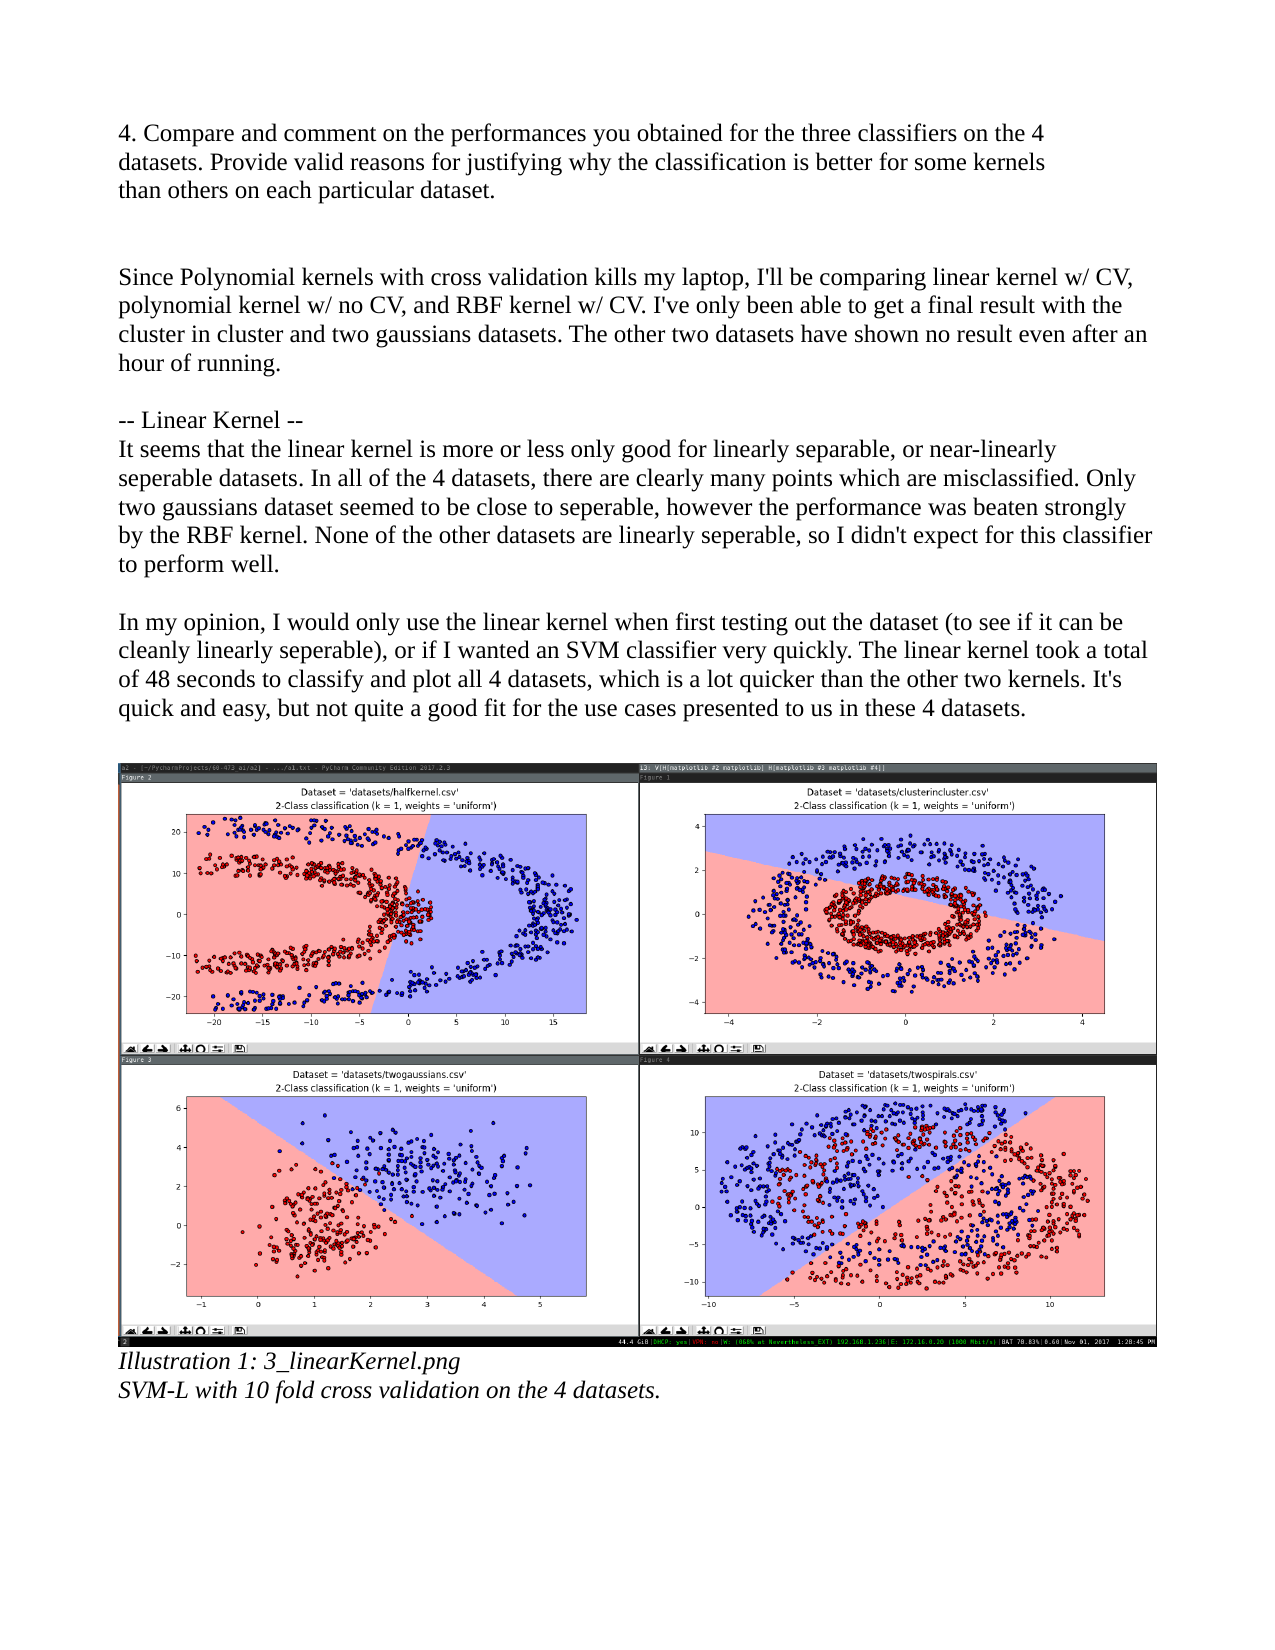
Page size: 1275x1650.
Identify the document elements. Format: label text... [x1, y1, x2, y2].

text Illustration 1: 3_linearKernel.png SVM-L with 10 fold cross validation on the 4 datasets. [118, 1347, 1157, 1404]
text Since Polynomial kernels with cross validation kills my laptop, I'll be comparing linear kernel w/ CV, polynomial kernel w/ no CV, and RBF kernel w/ CV. I've only been able to get a final result with the cluster in cluster and two gaussians datasets. The other two datasets have shown no result even after an hour of running. [118, 262, 1157, 377]
text than others on each particular dataset. [118, 176, 1157, 204]
text datasets. Provide valid reasons for justifying why the classification is better for some kernels [118, 147, 1157, 176]
text 4. Compare and comment on the performances you obtained for the three classifiers on the 4 [118, 118, 1157, 147]
text It seems that the linear kernel is more or less only good for linearly separable, or near-linearly seperable datasets. In all of the 4 datasets, there are clearly many points which are misclassified. Only two gaussians dataset seemed to be close to seperable, however the performance was beaten strongly by the RBF kernel. None of the other datasets are linearly seperable, so I didn't expect for this classifier to perform well. [118, 434, 1157, 578]
text -- Linear Kernel -- [118, 406, 1157, 434]
picture [118, 763, 1157, 1347]
text In my opinion, I would only use the linear kernel when first testing out the dataset (to see if it can be cleanly linearly seperable), or if I wanted an SVM classifier very quickly. The linear kernel took a total of 48 seconds to classify and plot all 4 datasets, which is a lot quicker than the other two kernels. It's quick and easy, but not quite a good fit for the use cases presented to us in these 4 datasets. [118, 607, 1157, 722]
